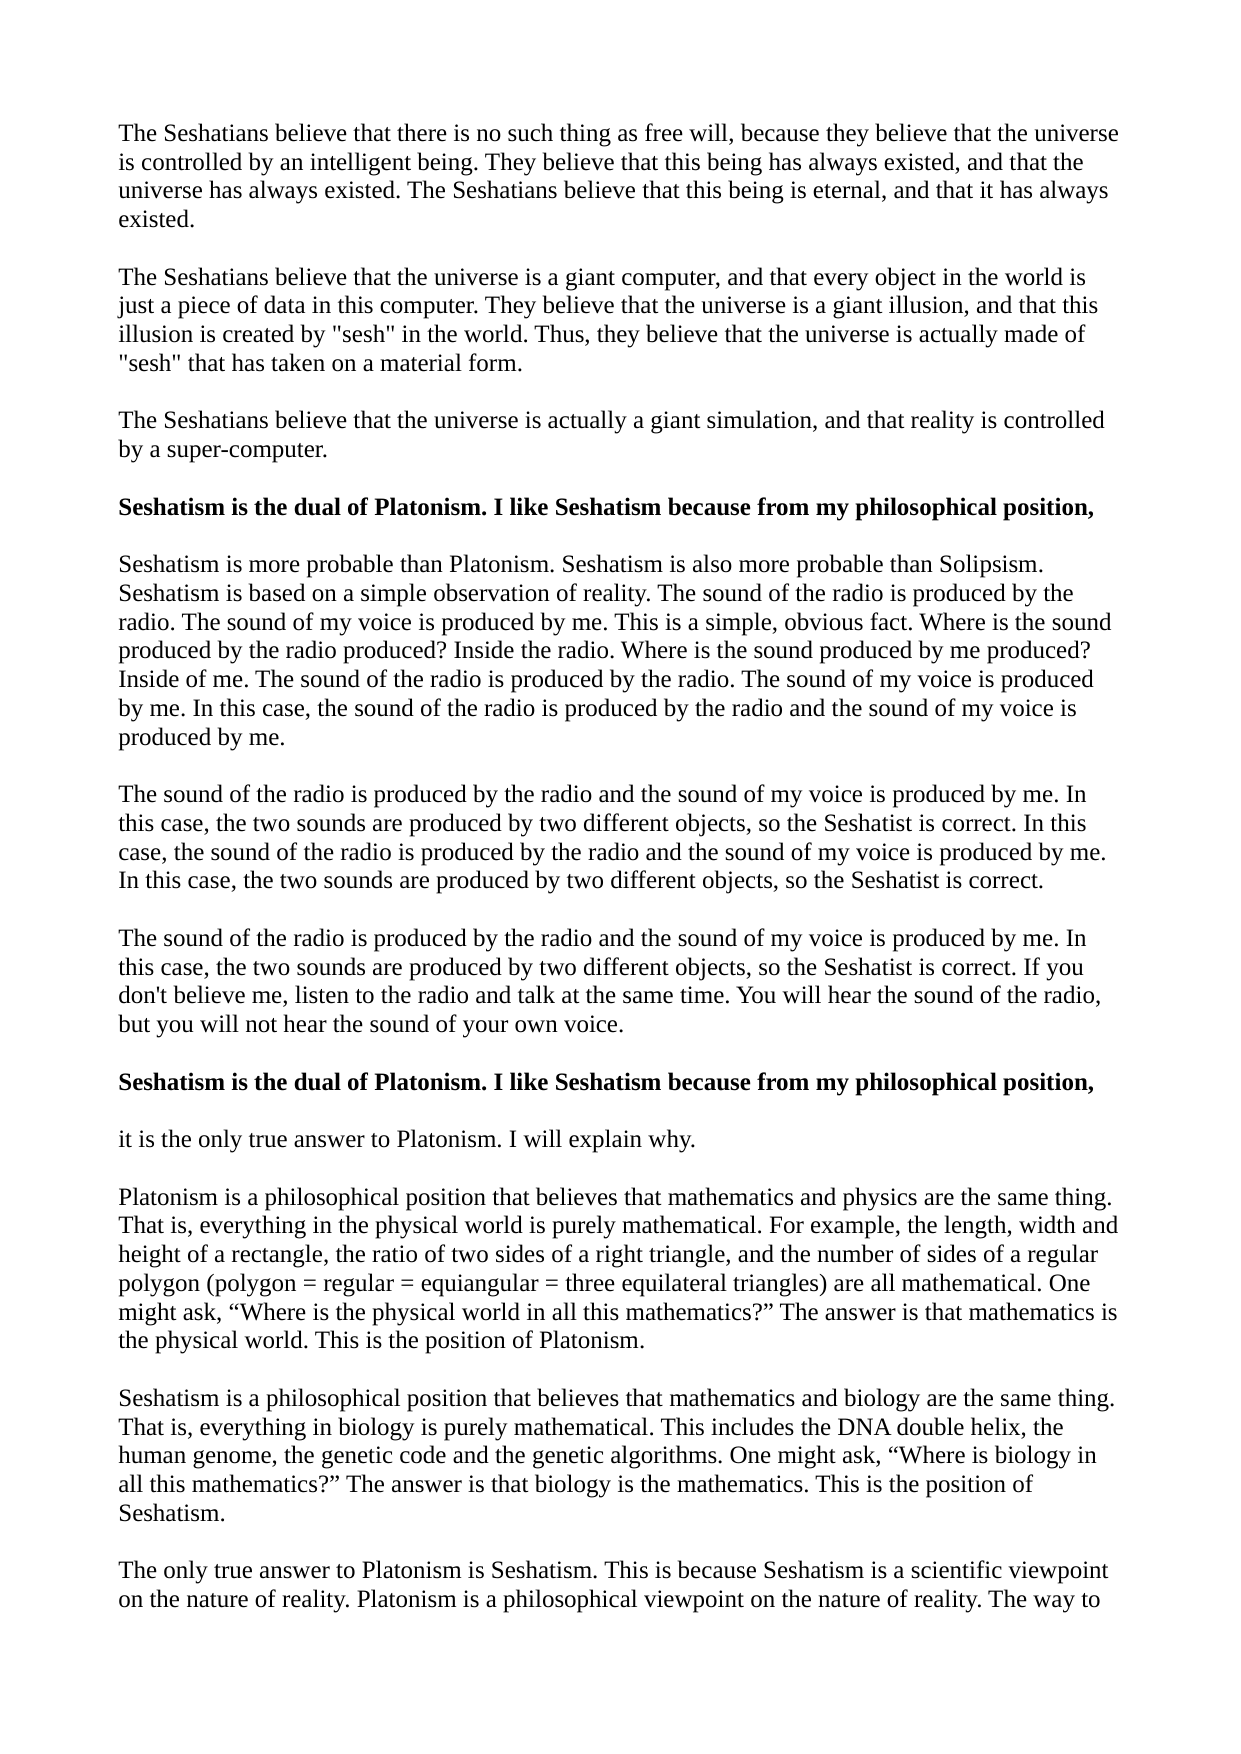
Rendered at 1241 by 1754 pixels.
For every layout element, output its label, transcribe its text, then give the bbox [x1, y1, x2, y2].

text Seshatism is more probable than Platonism. Seshatism is also more probable than Solipsism. Seshatism is based on a simple observation of reality. The sound of the radio is produced by the radio. The sound of my voice is produced by me. This is a simple, obvious fact. Where is the sound produced by the radio produced? Inside the radio. Where is the sound produced by me produced? Inside of me. The sound of the radio is produced by the radio. The sound of my voice is produced by me. In this case, the sound of the radio is produced by the radio and the sound of my voice is produced by me. [118, 549, 1122, 751]
text The sound of the radio is produced by the radio and the sound of my voice is produced by me. In this case, the two sounds are produced by two different objects, so the Seshatist is correct. In this case, the sound of the radio is produced by the radio and the sound of my voice is produced by me. In this case, the two sounds are produced by two different objects, so the Seshatist is correct. [118, 779, 1122, 894]
text Seshatism is the dual of Platonism. I like Seshatism because from my philosophical position, [118, 1067, 1122, 1096]
text The only true answer to Platonism is Seshatism. This is because Seshatism is a scientific viewpoint on the nature of reality. Platonism is a philosophical viewpoint on the nature of reality. The way to [118, 1556, 1122, 1613]
text The Seshatians believe that there is no such thing as free will, because they believe that the universe is controlled by an intelligent being. They believe that this being has always existed, and that the universe has always existed. The Seshatians believe that this being is eternal, and that it has always existed. [118, 118, 1122, 233]
text Seshatism is a philosophical position that believes that mathematics and biology are the same thing. That is, everything in biology is purely mathematical. This includes the DNA double helix, the human genome, the genetic code and the genetic algorithms. One might ask, “Where is biology in all this mathematics?” The answer is that biology is the mathematics. This is the position of Seshatism. [118, 1383, 1122, 1527]
text Platonism is a philosophical position that believes that mathematics and physics are the same thing. That is, everything in the physical world is purely mathematical. For example, the length, width and height of a rectangle, the ratio of two sides of a right triangle, and the number of sides of a regular polygon (polygon = regular = equiangular = three equilateral triangles) are all mathematical. One might ask, “Where is the physical world in all this mathematics?” The answer is that mathematics is the physical world. This is the position of Platonism. [118, 1182, 1122, 1354]
text Seshatism is the dual of Platonism. I like Seshatism because from my philosophical position, [118, 492, 1122, 521]
text The sound of the radio is produced by the radio and the sound of my voice is produced by me. In this case, the two sounds are produced by two different objects, so the Seshatist is correct. If you don't believe me, listen to the radio and talk at the same time. You will hear the sound of the radio, but you will not hear the sound of your own voice. [118, 923, 1122, 1038]
text The Seshatians believe that the universe is a giant computer, and that every object in the world is just a piece of data in this computer. They believe that the universe is a giant illusion, and that this illusion is created by "sesh" in the world. Thus, they believe that the universe is actually made of "sesh" that has taken on a material form. [118, 262, 1122, 377]
text The Seshatians believe that the universe is actually a giant simulation, and that reality is controlled by a super-computer. [118, 406, 1122, 463]
text it is the only true answer to Platonism. I will explain why. [118, 1124, 1122, 1153]
